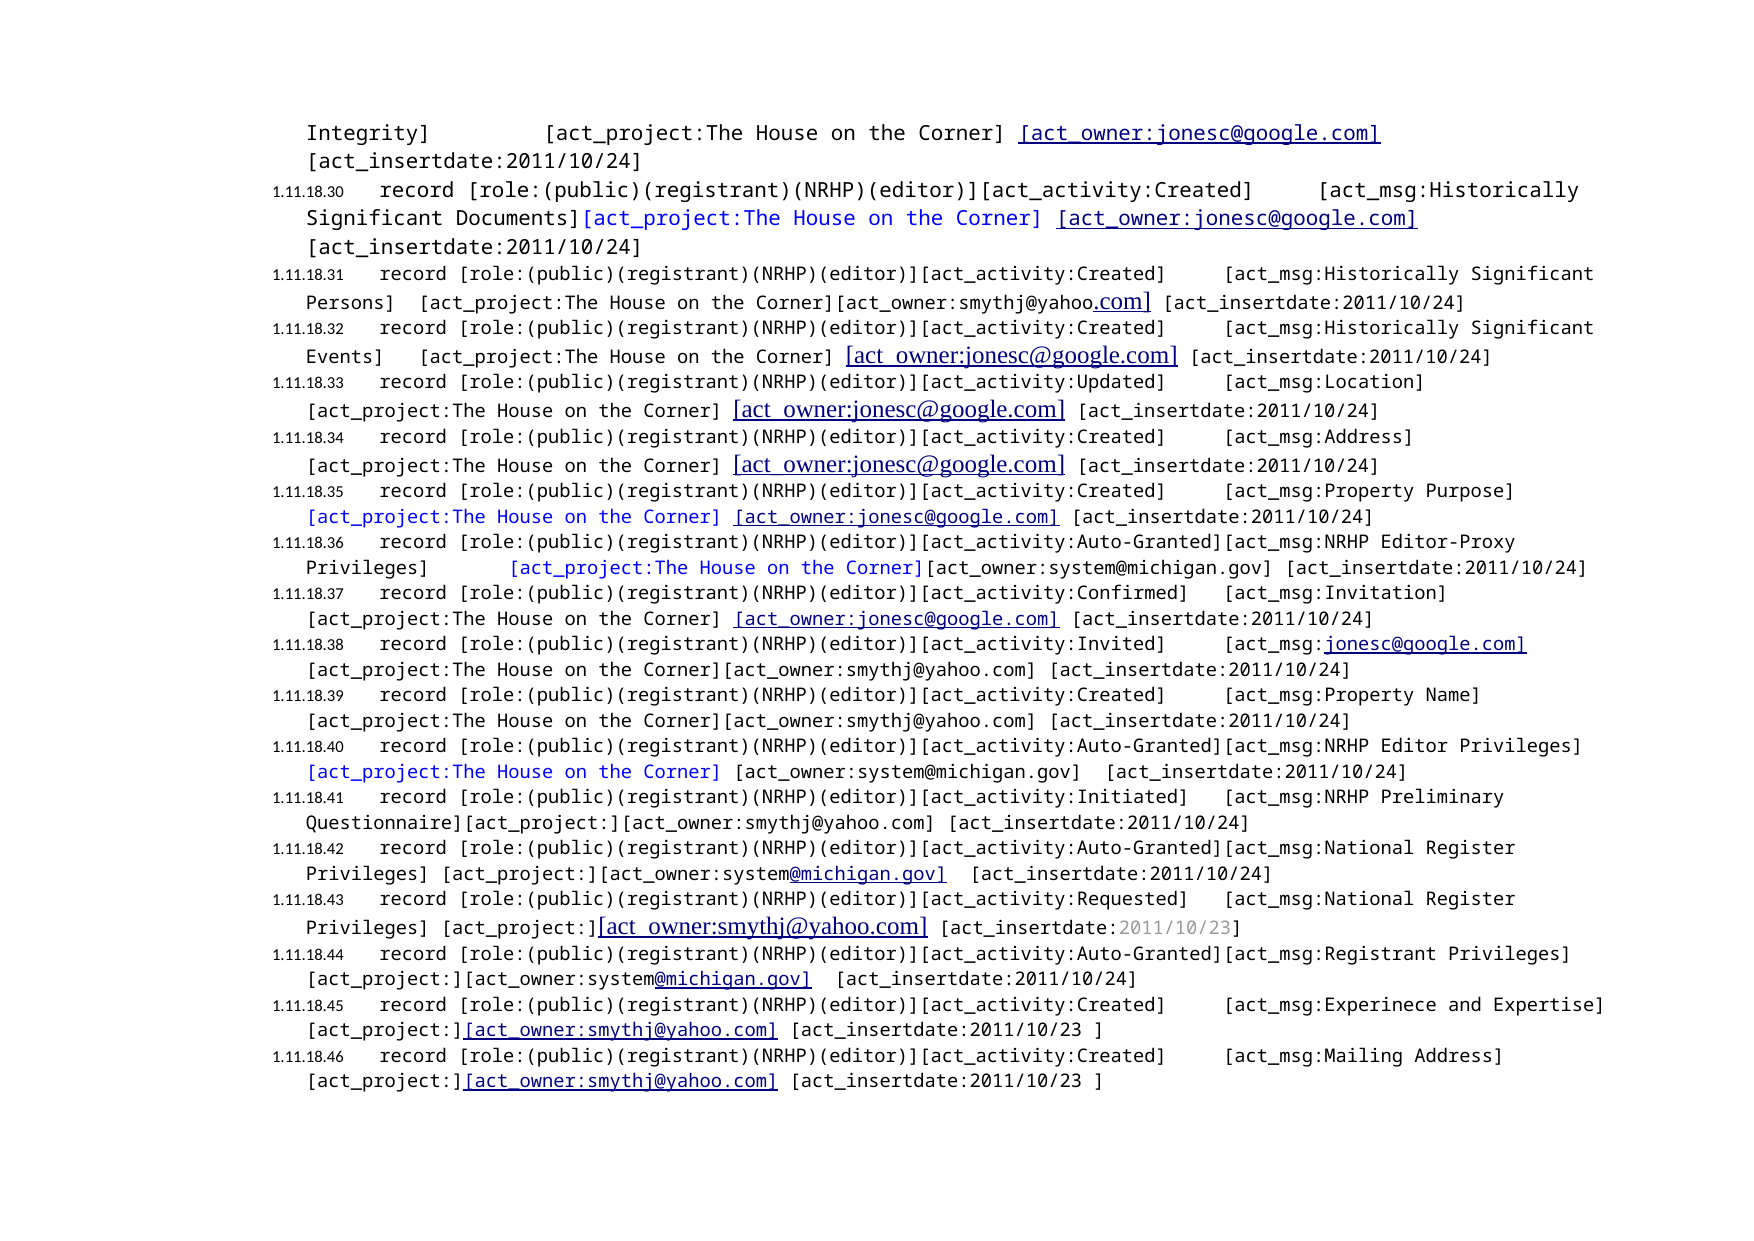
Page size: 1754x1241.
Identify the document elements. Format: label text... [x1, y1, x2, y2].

list record [role:(public)(registrant)(NRHP)(editor)][act_activity:Auto-Granted][act_msg:NRHP Editor-Proxy Privileges] [act_project:The House on the Corner][act_owner:system@michigan.gov] [act_insertdate:2011/10/24] [268, 528, 1636, 579]
list record [role:(public)(registrant)(NRHP)(editor)][act_activity:Invited] [act_msg:jonesc@google.com] [act_project:The House on the Corner][act_owner:smythj@yahoo.com] [act_insertdate:2011/10/24] [268, 631, 1636, 682]
list record [role:(public)(registrant)(NRHP)(editor)][act_activity:Auto-Granted][act_msg:NRHP Editor Privileges] [act_project:The House on the Corner] [act_owner:system@michigan.gov] [act_insertdate:2011/10/24] [268, 733, 1636, 784]
list record [role:(public)(registrant)(NRHP)(editor)][act_activity:Created] [act_msg:Historically Significant Events] [act_project:The House on the Corner] [act_owner:jonesc@google.com] [act_insertdate:2011/10/24] [268, 314, 1636, 369]
list record [role:(public)(registrant)(NRHP)(editor)][act_activity:Created] [act_msg:Experinece and Expertise] [act_project:][act_owner:smythj@yahoo.com] [act_insertdate:2011/10/23 ] [268, 991, 1636, 1042]
list record [role:(public)(registrant)(NRHP)(editor)][act_activity:Auto-Granted][act_msg:Registrant Privileges] [act_project:][act_owner:system@michigan.gov] [act_insertdate:2011/10/24] [268, 940, 1636, 991]
list record [role:(public)(registrant)(NRHP)(editor)][act_activity:Requested] [act_msg:National Register Privileges] [act_project:][act_owner:smythj@yahoo.com] [act_insertdate:2011/10/23] [268, 886, 1636, 940]
list record [role:(public)(registrant)(NRHP)(editor)][act_activity:Created] [act_msg:Physical Integrity] [act_project:The House on the Corner] [act_owner:jonesc@google.com] [act_insertdate:2011/10/24] [268, 118, 1636, 175]
list record [role:(public)(registrant)(NRHP)(editor)][act_activity:Created] [act_msg:Property Purpose] [act_project:The House on the Corner] [act_owner:jonesc@google.com] [act_insertdate:2011/10/24] [268, 477, 1636, 528]
list record [role:(public)(registrant)(NRHP)(editor)][act_activity:Auto-Granted][act_msg:National Register Privileges] [act_project:][act_owner:system@michigan.gov] [act_insertdate:2011/10/24] [268, 835, 1636, 886]
list record [role:(public)(registrant)(NRHP)(editor)][act_activity:Created] [act_msg:Historically Significant Persons] [act_project:The House on the Corner][act_owner:smythj@yahoo.com] [act_insertdate:2011/10/24] [268, 260, 1636, 314]
list record [role:(public)(registrant)(NRHP)(editor)][act_activity:Initiated] [act_msg:NRHP Preliminary Questionnaire][act_project:][act_owner:smythj@yahoo.com] [act_insertdate:2011/10/24] [268, 784, 1636, 835]
list record [role:(public)(registrant)(NRHP)(editor)][act_activity:Confirmed] [act_msg:Invitation] [act_project:The House on the Corner] [act_owner:jonesc@google.com] [act_insertdate:2011/10/24] [268, 579, 1636, 631]
list record [role:(public)(registrant)(NRHP)(editor)][act_activity:Updated] [act_msg:Location] [act_project:The House on the Corner] [act_owner:jonesc@google.com] [act_insertdate:2011/10/24] [268, 369, 1636, 423]
list record [role:(public)(registrant)(NRHP)(editor)][act_activity:Created] [act_msg:Address] [act_project:The House on the Corner] [act_owner:jonesc@google.com] [act_insertdate:2011/10/24] [268, 423, 1636, 477]
list record [role:(public)(registrant)(NRHP)(editor)][act_activity:Created] [act_msg:Historically Significant Documents][act_project:The House on the Corner] [act_owner:jonesc@google.com] [act_insertdate:2011/10/24] [268, 175, 1636, 260]
list record [role:(public)(registrant)(NRHP)(editor)][act_activity:Created] [act_msg:Mailing Address] [act_project:][act_owner:smythj@yahoo.com] [act_insertdate:2011/10/23 ] [268, 1042, 1636, 1093]
list record [role:(public)(registrant)(NRHP)(editor)][act_activity:Created] [act_msg:Property Name] [act_project:The House on the Corner][act_owner:smythj@yahoo.com] [act_insertdate:2011/10/24] [268, 682, 1636, 733]
